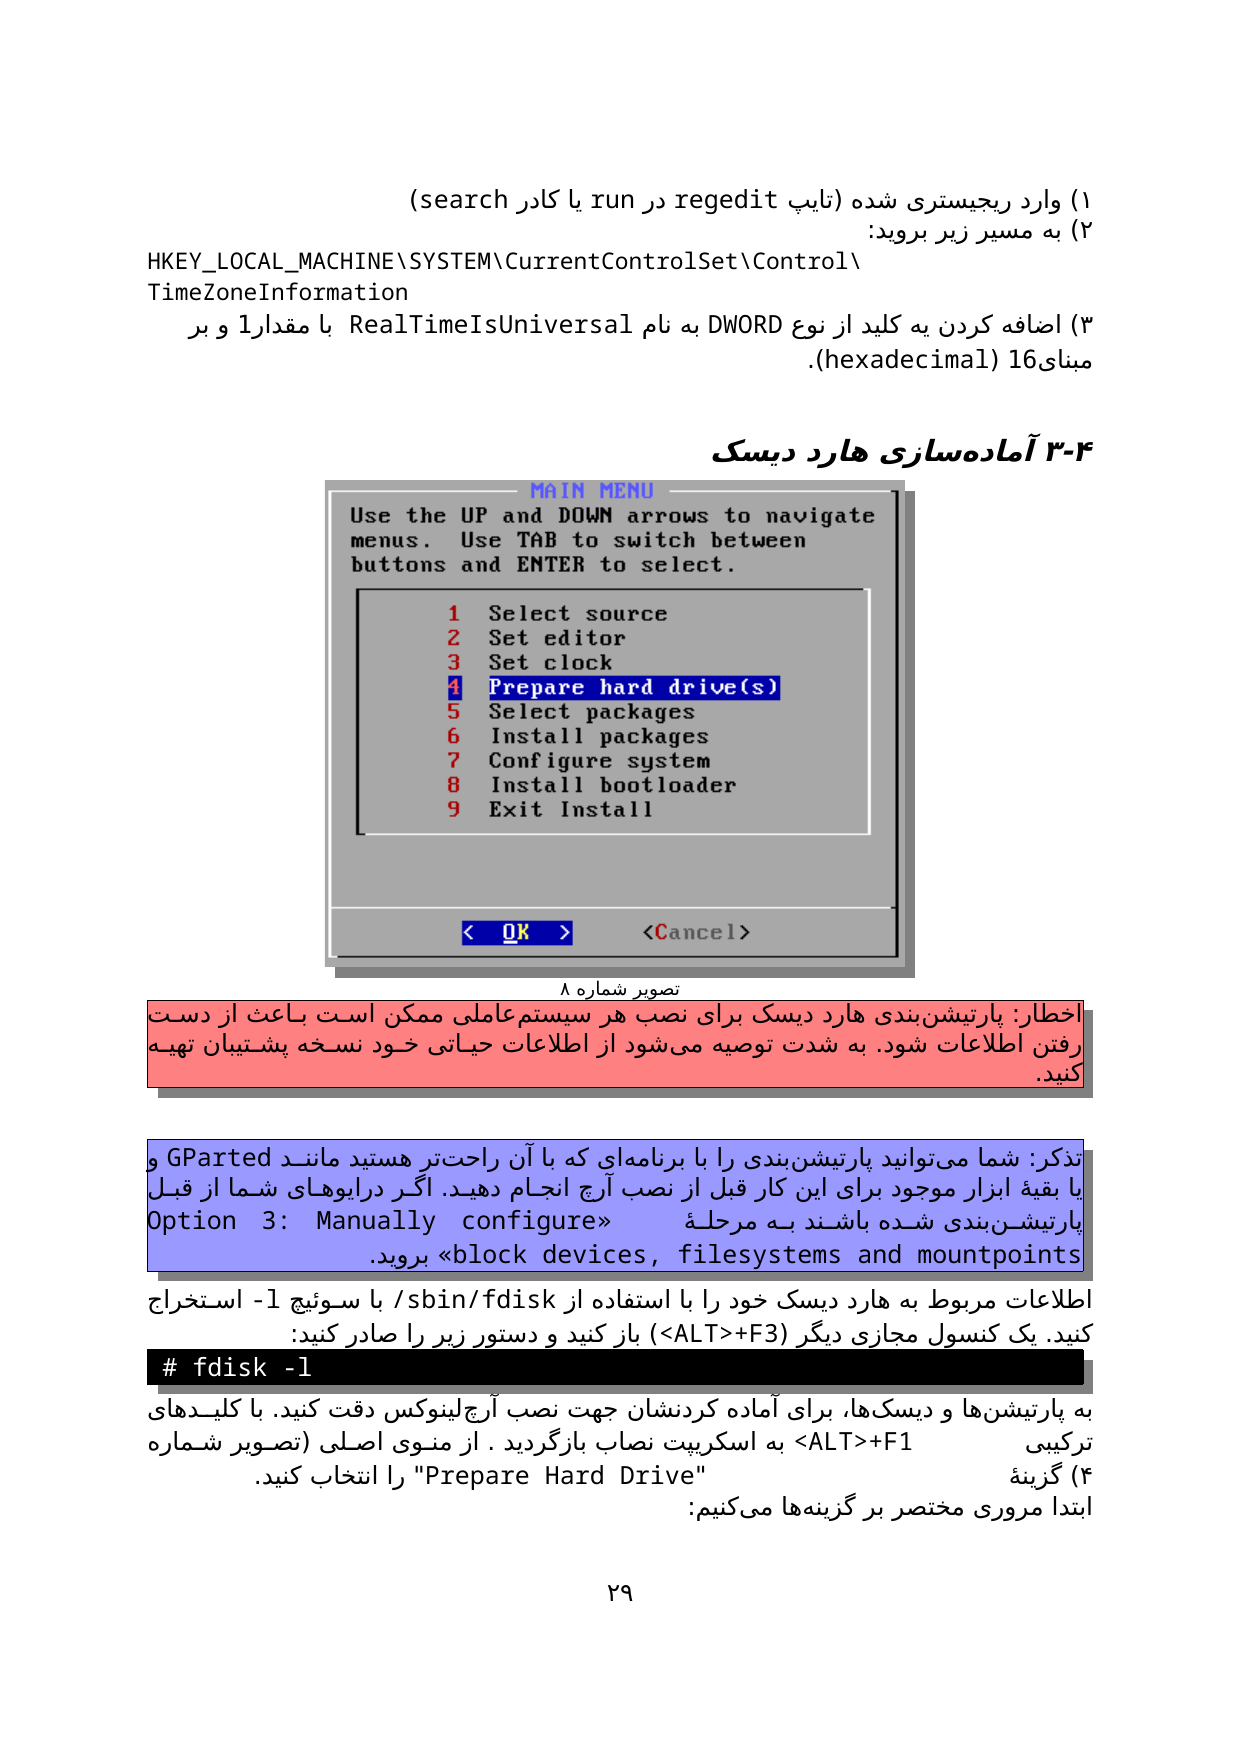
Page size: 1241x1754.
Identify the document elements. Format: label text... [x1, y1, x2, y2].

text ابتدا مروری مختصر بر گزینه‌ها می‌کنیم: [147, 1492, 1093, 1521]
text اطلاعات مربوط به هارد دیسک خود را با استفاده از ‎/sbin/fdisk با سوئیچ ‎-l استخراج کنید. یک کنسول مجازی دیگر (‎<ALT>+F3) باز کنید و دستور زیر را صادر کنید: [147, 1281, 1093, 1349]
subtitle ۳-۴ آماده‌سازی هارد‌ دیسک [147, 434, 1093, 468]
text ۳) اضافه کردن یه کلید از نوع DWORD به نام RealTimeIsUniversal با مقدار1 و بر مبنای16 (hexadecimal). [147, 307, 1093, 375]
picture [324, 480, 905, 967]
text ۱) وارد ریجیستری شده (تایپ regedit در run یا کادر search) [147, 181, 1093, 216]
text ۲) به مسیر زیر بروید: [147, 216, 1093, 245]
text تصویر شماره ۸ [147, 481, 1093, 999]
text به پارتیشن‌ها و دیسک‌ها، برای آماده کردنشان جهت نصب آرچ‌لینوکس دقت کنید. با کلید‌های ترکیبی ‎<ALT>+F1 به اسکریپت نصاب بازگردید . از منوی اصلی (تصویر شماره ۴) گزینهٔ "Prepare Hard Drive" را انتخاب کنید. [147, 1394, 1093, 1492]
text HKEY_LOCAL_MACHINE\SYSTEM\CurrentControlSet\Control\TimeZoneInformation [147, 245, 1093, 307]
